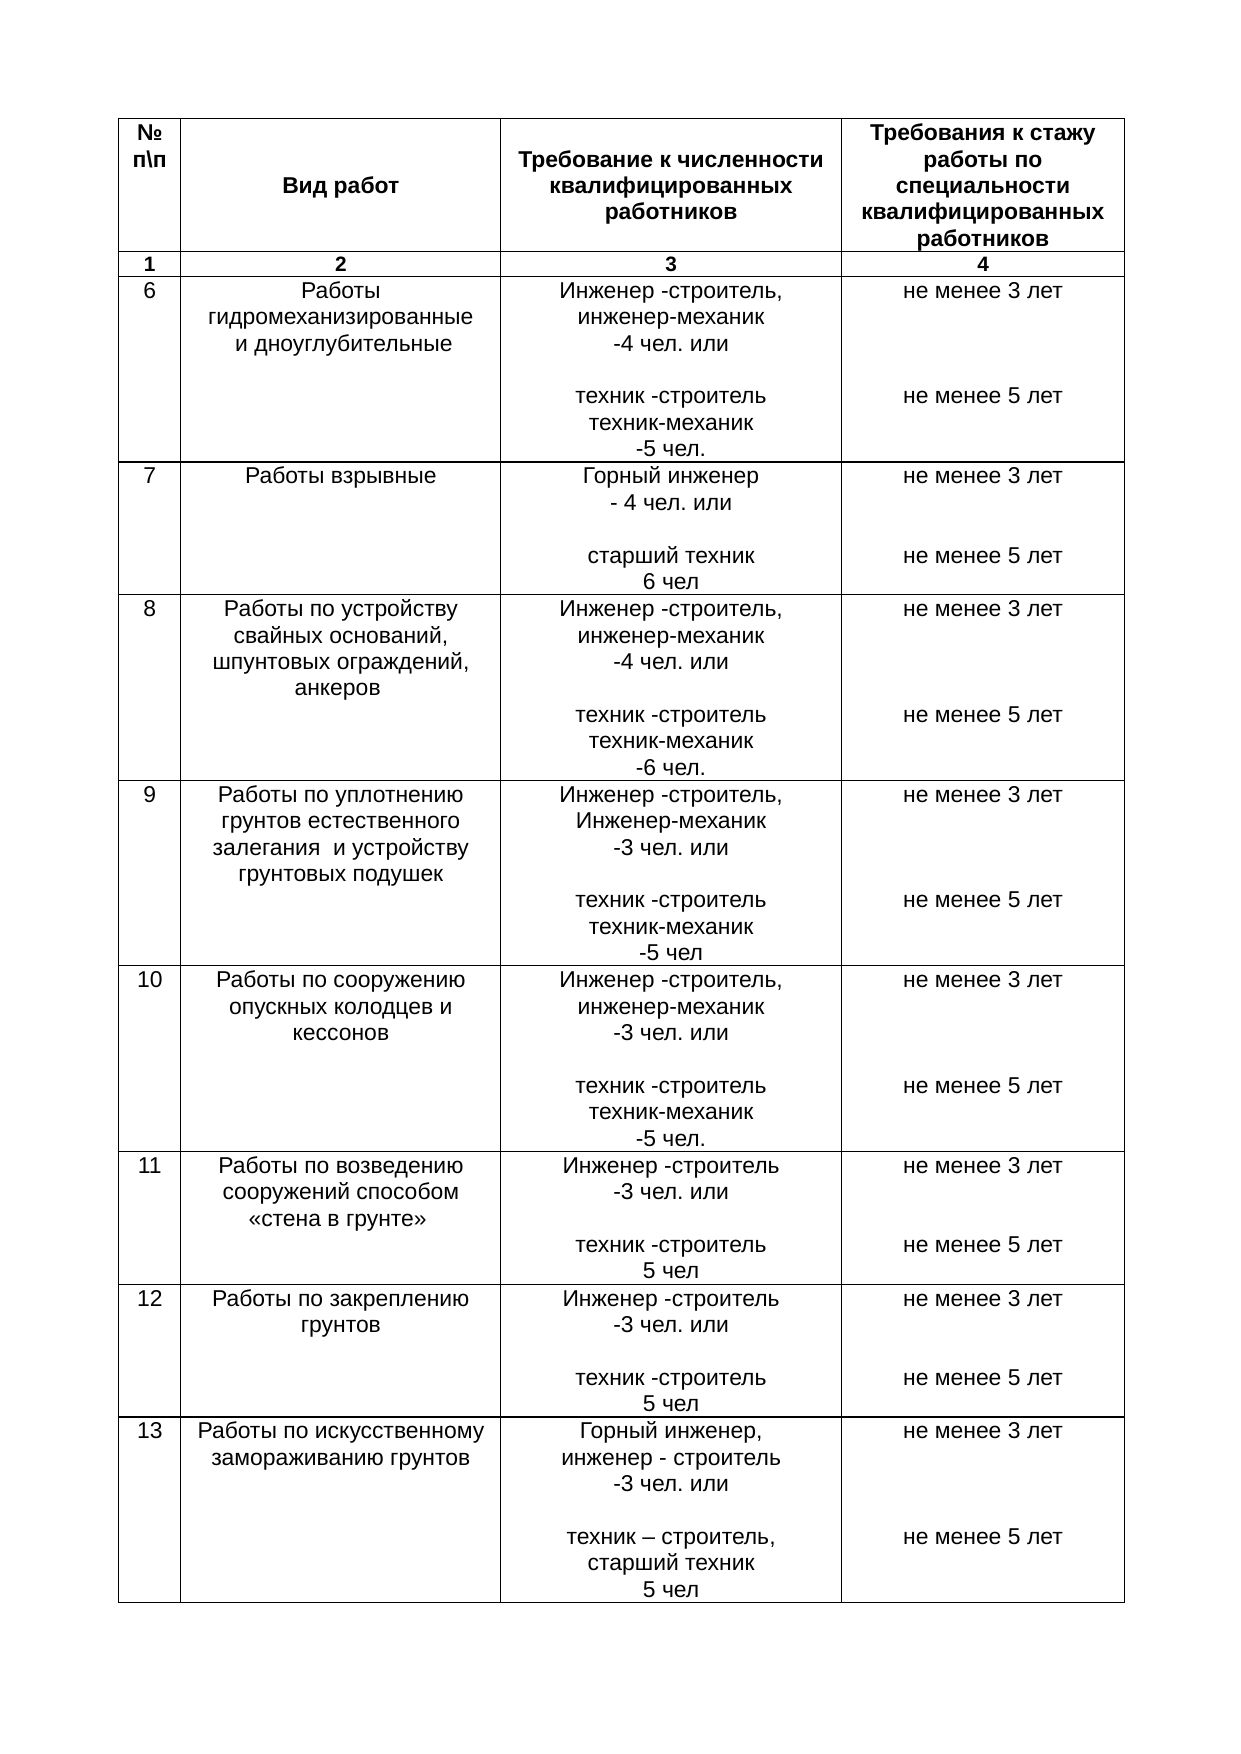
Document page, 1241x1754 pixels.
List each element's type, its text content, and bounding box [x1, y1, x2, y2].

table_cell Работы взрывные [181, 463, 500, 594]
table_cell 4 [842, 252, 1124, 276]
table_cell не менее 3 лет не менее 5 лет [842, 1285, 1124, 1416]
table_cell Работы гидромеханизированные и дноуглубительные [181, 277, 500, 461]
table_cell 1 [119, 252, 180, 276]
table_cell не менее 3 лет не менее 5 лет [842, 781, 1124, 965]
table_cell не менее 3 лет не менее 5 лет [842, 1152, 1124, 1284]
table_cell Инженер -строитель, инженер-механик -4 чел. или техник -строитель техник-механик -5 чел. [501, 277, 841, 461]
table_cell Работы по уплотнению грунтов естественного залегания и устройству грунтовых подушек [181, 781, 500, 965]
table_cell 7 [119, 463, 180, 594]
table_cell 10 [119, 966, 180, 1151]
table_header Требования к стажу работы по специальности квалифицированных работников [842, 119, 1124, 251]
table_cell Работы по закреплению грунтов [181, 1285, 500, 1416]
table_cell Горный инженер, инженер - строитель -3 чел. или техник – строитель, старший техник 5 чел [501, 1418, 841, 1602]
table_cell Инженер -строитель, инженер-механик -3 чел. или техник -строитель техник-механик -5 чел. [501, 966, 841, 1151]
table_cell 3 [501, 252, 841, 276]
table_cell Горный инженер - 4 чел. или старший техник 6 чел [501, 463, 841, 594]
table_cell не менее 3 лет не менее 5 лет [842, 966, 1124, 1151]
table_cell Инженер -строитель, инженер-механик -4 чел. или техник -строитель техник-механик -6 чел. [501, 595, 841, 780]
table_cell 11 [119, 1152, 180, 1284]
table_cell Инженер -строитель, Инженер-механик -3 чел. или техник -строитель техник-механик -5 чел [501, 781, 841, 965]
table_cell Работы по сооружению опускных колодцев и кессонов [181, 966, 500, 1151]
table_cell Инженер -строитель -3 чел. или техник -строитель 5 чел [501, 1285, 841, 1416]
table_header № п\п [119, 119, 180, 251]
table_cell Работы по устройству свайных оснований, шпунтовых ограждений, анкеров [181, 595, 500, 780]
table_cell не менее 3 лет не менее 5 лет [842, 463, 1124, 594]
table_cell 13 [119, 1418, 180, 1602]
table_cell Работы по искусственному замораживанию грунтов [181, 1418, 500, 1602]
table_header Требование к численности квалифицированных работников [501, 119, 841, 251]
table_cell 2 [181, 252, 500, 276]
table_cell 12 [119, 1285, 180, 1416]
table_cell 9 [119, 781, 180, 965]
table_cell Инженер -строитель -3 чел. или техник -строитель 5 чел [501, 1152, 841, 1284]
table_header Вид работ [181, 119, 500, 251]
table_cell не менее 3 лет не менее 5 лет [842, 595, 1124, 780]
table_cell 6 [119, 277, 180, 461]
table_cell не менее 3 лет не менее 5 лет [842, 277, 1124, 461]
table_cell не менее 3 лет не менее 5 лет [842, 1418, 1124, 1602]
table_cell 8 [119, 595, 180, 780]
table_cell Работы по возведению сооружений способом «стена в грунте» [181, 1152, 500, 1284]
